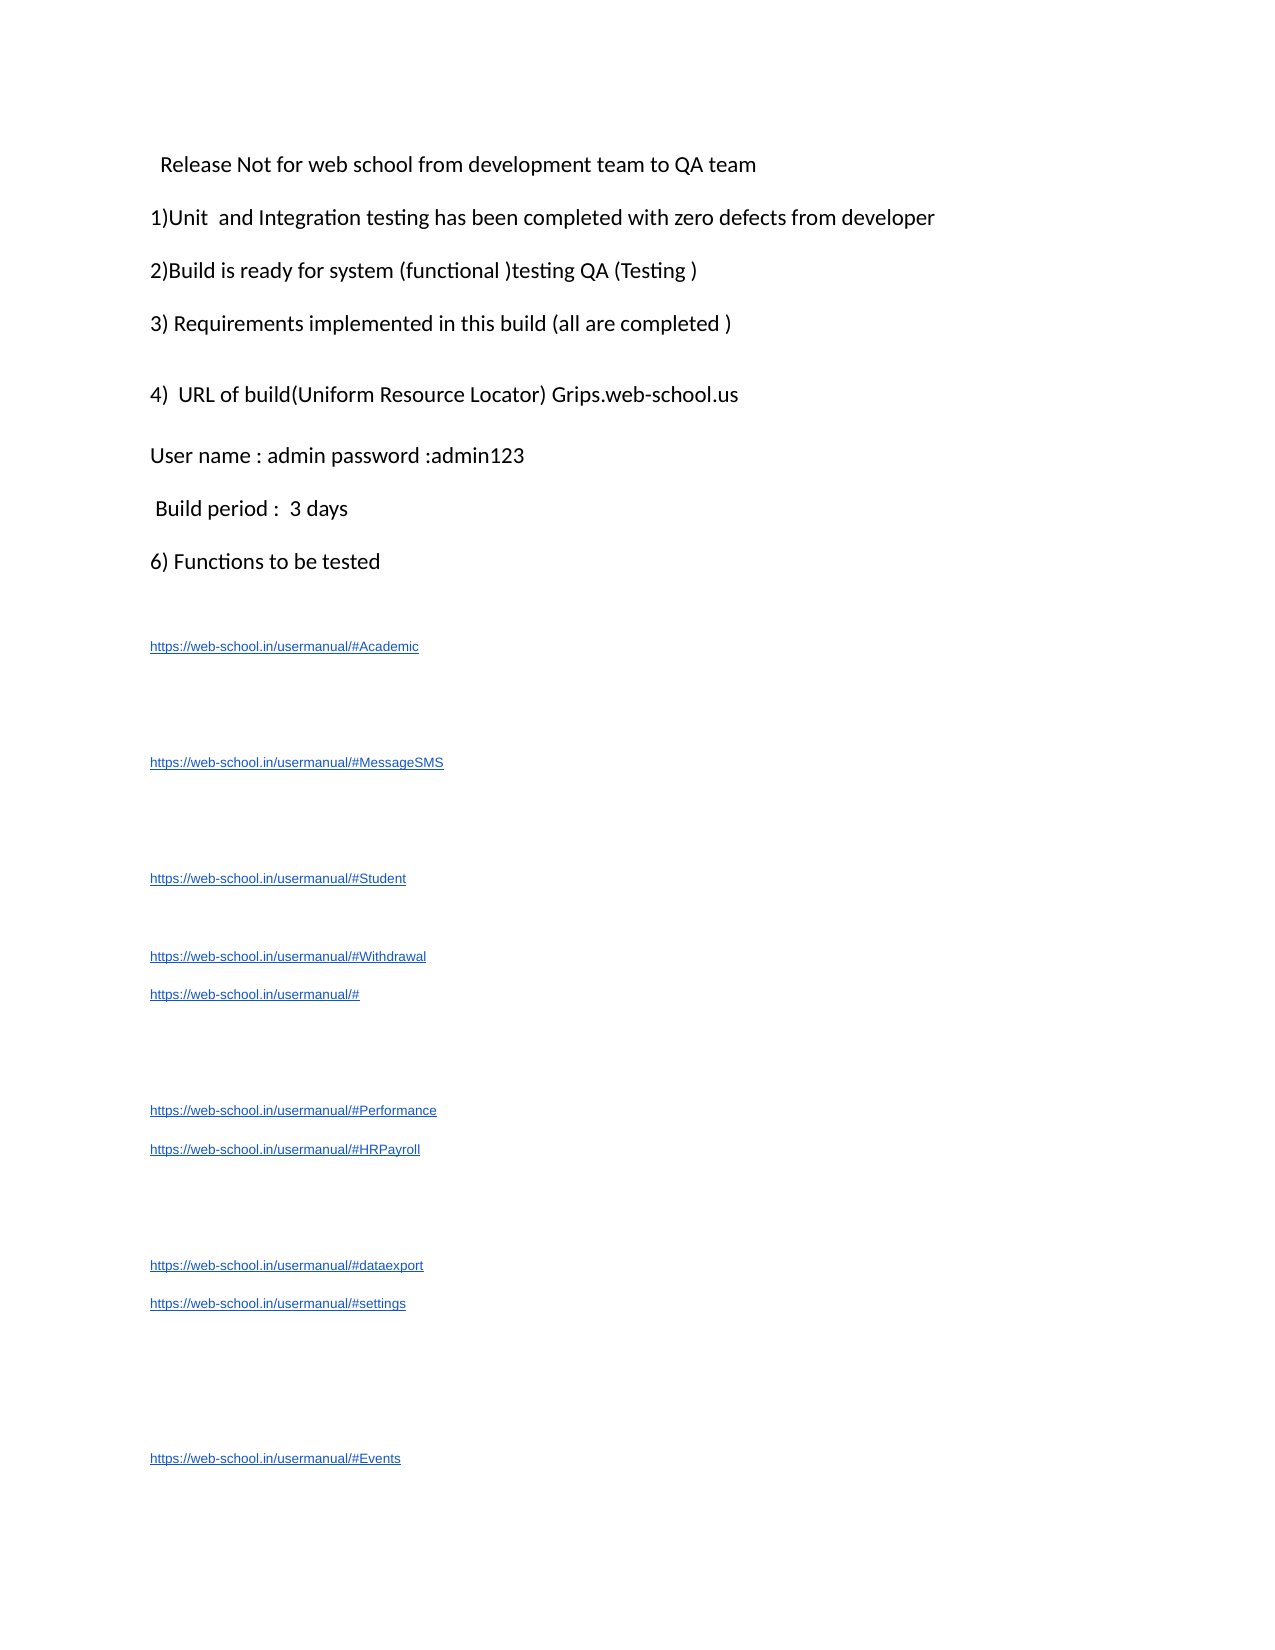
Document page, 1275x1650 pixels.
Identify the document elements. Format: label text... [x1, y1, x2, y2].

text https://web-school.in/usermanual/#Academic [150, 639, 1125, 654]
text https://web-school.in/usermanual/#dataexport [150, 1257, 1125, 1273]
text https://web-school.in/usermanual/#Events [150, 1451, 1125, 1466]
text 6) Functions to be tested [150, 547, 1125, 575]
text https://web-school.in/usermanual/# [150, 987, 1125, 1002]
text 4) URL of build(Uniform Resource Locator) Grips.web-school.us [150, 362, 1125, 413]
text https://web-school.in/usermanual/#Student [150, 871, 1125, 886]
text https://web-school.in/usermanual/#HRPayroll [150, 1141, 1125, 1157]
text Build period : 3 days [150, 494, 1125, 522]
text https://web-school.in/usermanual/#Performance [150, 1103, 1125, 1118]
text Release Not for web school from development team to QA team [150, 150, 1125, 178]
text https://web-school.in/usermanual/#settings [150, 1296, 1125, 1312]
text 1)Unit and Integration testing has been completed with zero defects from developer [150, 203, 1125, 231]
text https://web-school.in/usermanual/#Withdrawal [150, 948, 1125, 964]
text https://web-school.in/usermanual/#MessageSMS [150, 755, 1125, 771]
text 2)Build is ready for system (functional )testing QA (Testing ) [150, 256, 1125, 284]
text User name : admin password :admin123 [150, 441, 1125, 469]
text 3) Requirements implemented in this build (all are completed ) [150, 309, 1125, 337]
